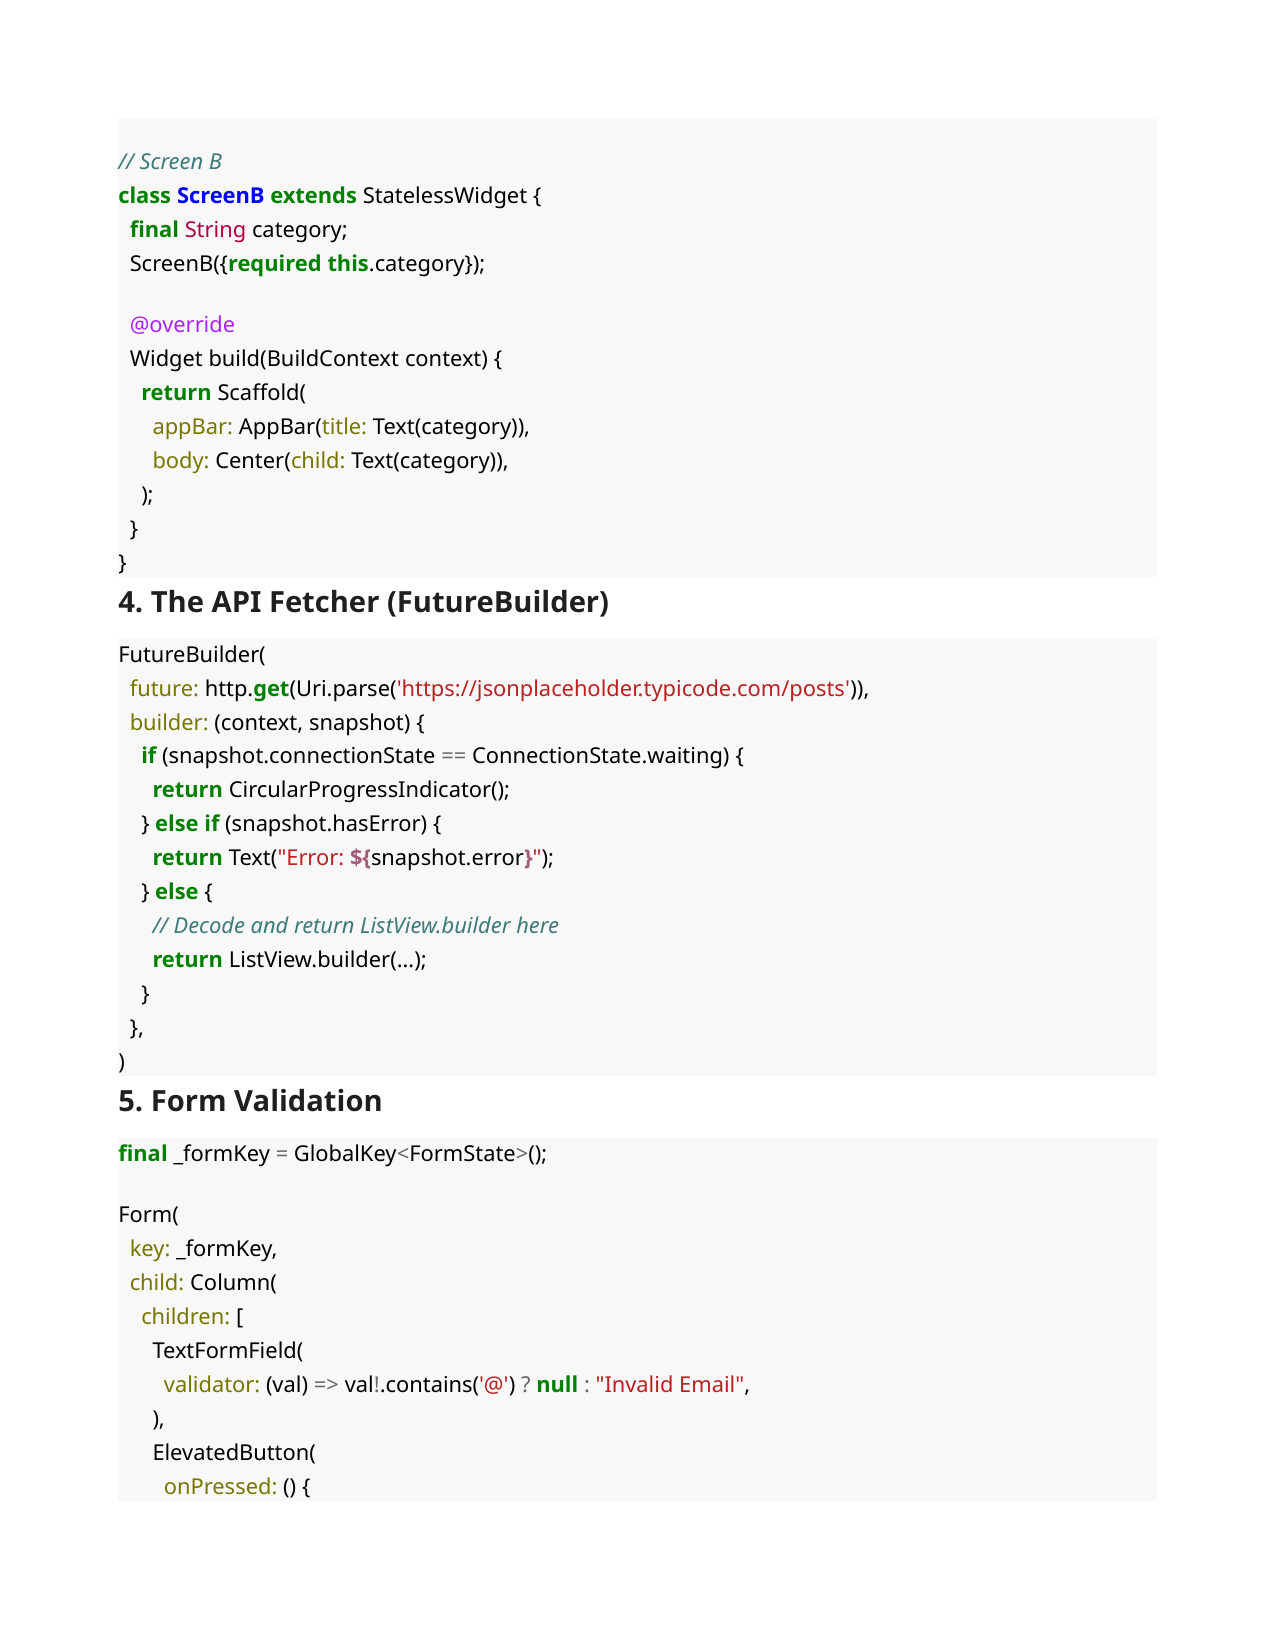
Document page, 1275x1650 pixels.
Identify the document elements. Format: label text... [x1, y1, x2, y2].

text builder: (context, snapshot) { [118, 706, 1157, 736]
text if (snapshot.connectionState == ConnectionState.waiting) { [118, 740, 1157, 770]
text ScreenB({required this.category}); [118, 248, 1157, 277]
text } [118, 513, 1157, 543]
text } else if (snapshot.hasError) { [118, 808, 1157, 838]
text Form( [118, 1199, 1157, 1229]
text FutureBuilder( [118, 638, 1157, 668]
text return Scaffold( [118, 377, 1157, 407]
text body: Center(child: Text(category)), [118, 445, 1157, 475]
text onPressed: () { [118, 1471, 1157, 1501]
text return Text("Error: ${snapshot.error}"); [118, 842, 1157, 872]
text }, [118, 1012, 1157, 1042]
text ), [118, 1403, 1157, 1433]
text appBar: AppBar(title: Text(category)), [118, 411, 1157, 441]
text child: Column( [118, 1267, 1157, 1297]
text TextFormField( [118, 1335, 1157, 1365]
text final String category; [118, 214, 1157, 243]
text ElevatedButton( [118, 1437, 1157, 1467]
text children: [ [118, 1301, 1157, 1331]
text } [118, 978, 1157, 1008]
text } else { [118, 876, 1157, 906]
text @override [118, 309, 1157, 339]
subtitle 4. The API Fetcher (FutureBuilder) [118, 581, 1157, 621]
text } [118, 547, 1157, 577]
text Widget build(BuildContext context) { [118, 343, 1157, 373]
text ); [118, 479, 1157, 509]
subtitle 5. Form Validation [118, 1080, 1157, 1120]
text class ScreenB extends StatelessWidget { [118, 180, 1157, 209]
text return CircularProgressIndicator(); [118, 774, 1157, 804]
text ) [118, 1046, 1157, 1076]
text validator: (val) => val!.contains('@') ? null : "Invalid Email", [118, 1369, 1157, 1399]
text return ListView.builder(...); [118, 944, 1157, 974]
text // Decode and return ListView.builder here [118, 910, 1157, 940]
text future: http.get(Uri.parse('https://jsonplaceholder.typicode.com/posts')), [118, 672, 1157, 702]
text // Screen B [118, 146, 1157, 176]
text key: _formKey, [118, 1233, 1157, 1263]
text final _formKey = GlobalKey<FormState>(); [118, 1138, 1157, 1167]
